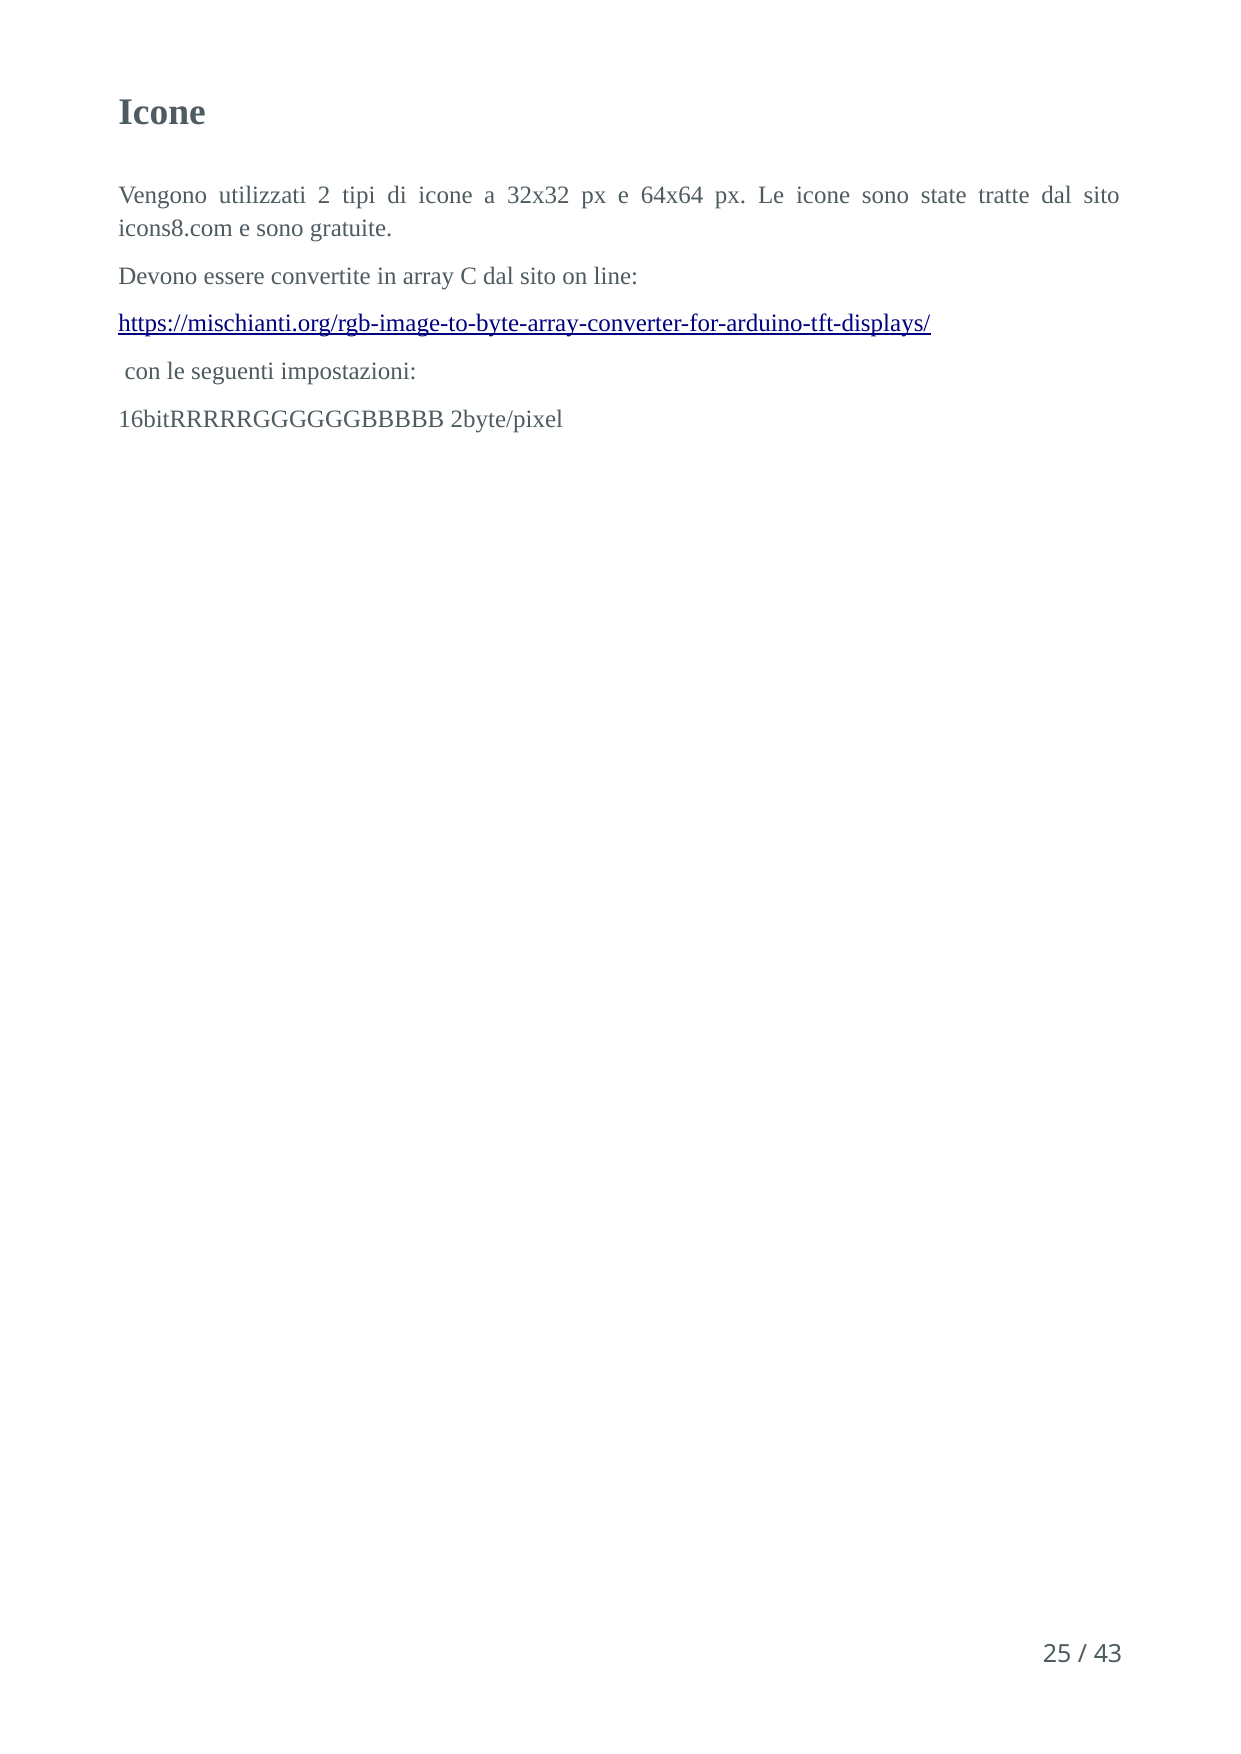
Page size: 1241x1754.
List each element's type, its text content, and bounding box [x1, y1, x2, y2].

subtitle Icone [118, 89, 1122, 133]
text 16bitRRRRRGGGGGGBBBBB 2byte/pixel [563, 404, 1122, 432]
text Vengono utilizzati 2 tipi di icone a 32x32 px e 64x64 px. Le icone sono state tratte dal sito icons8.com e sono gratuite. [118, 209, 1122, 242]
text con le seguenti impostazioni: [417, 356, 1122, 385]
text Devono essere convertite in array C dal sito on line: [644, 261, 1122, 290]
text https://mischianti.org/rgb-image-to-byte-array-converter-for-arduino-tft-displays/ [118, 308, 1122, 337]
